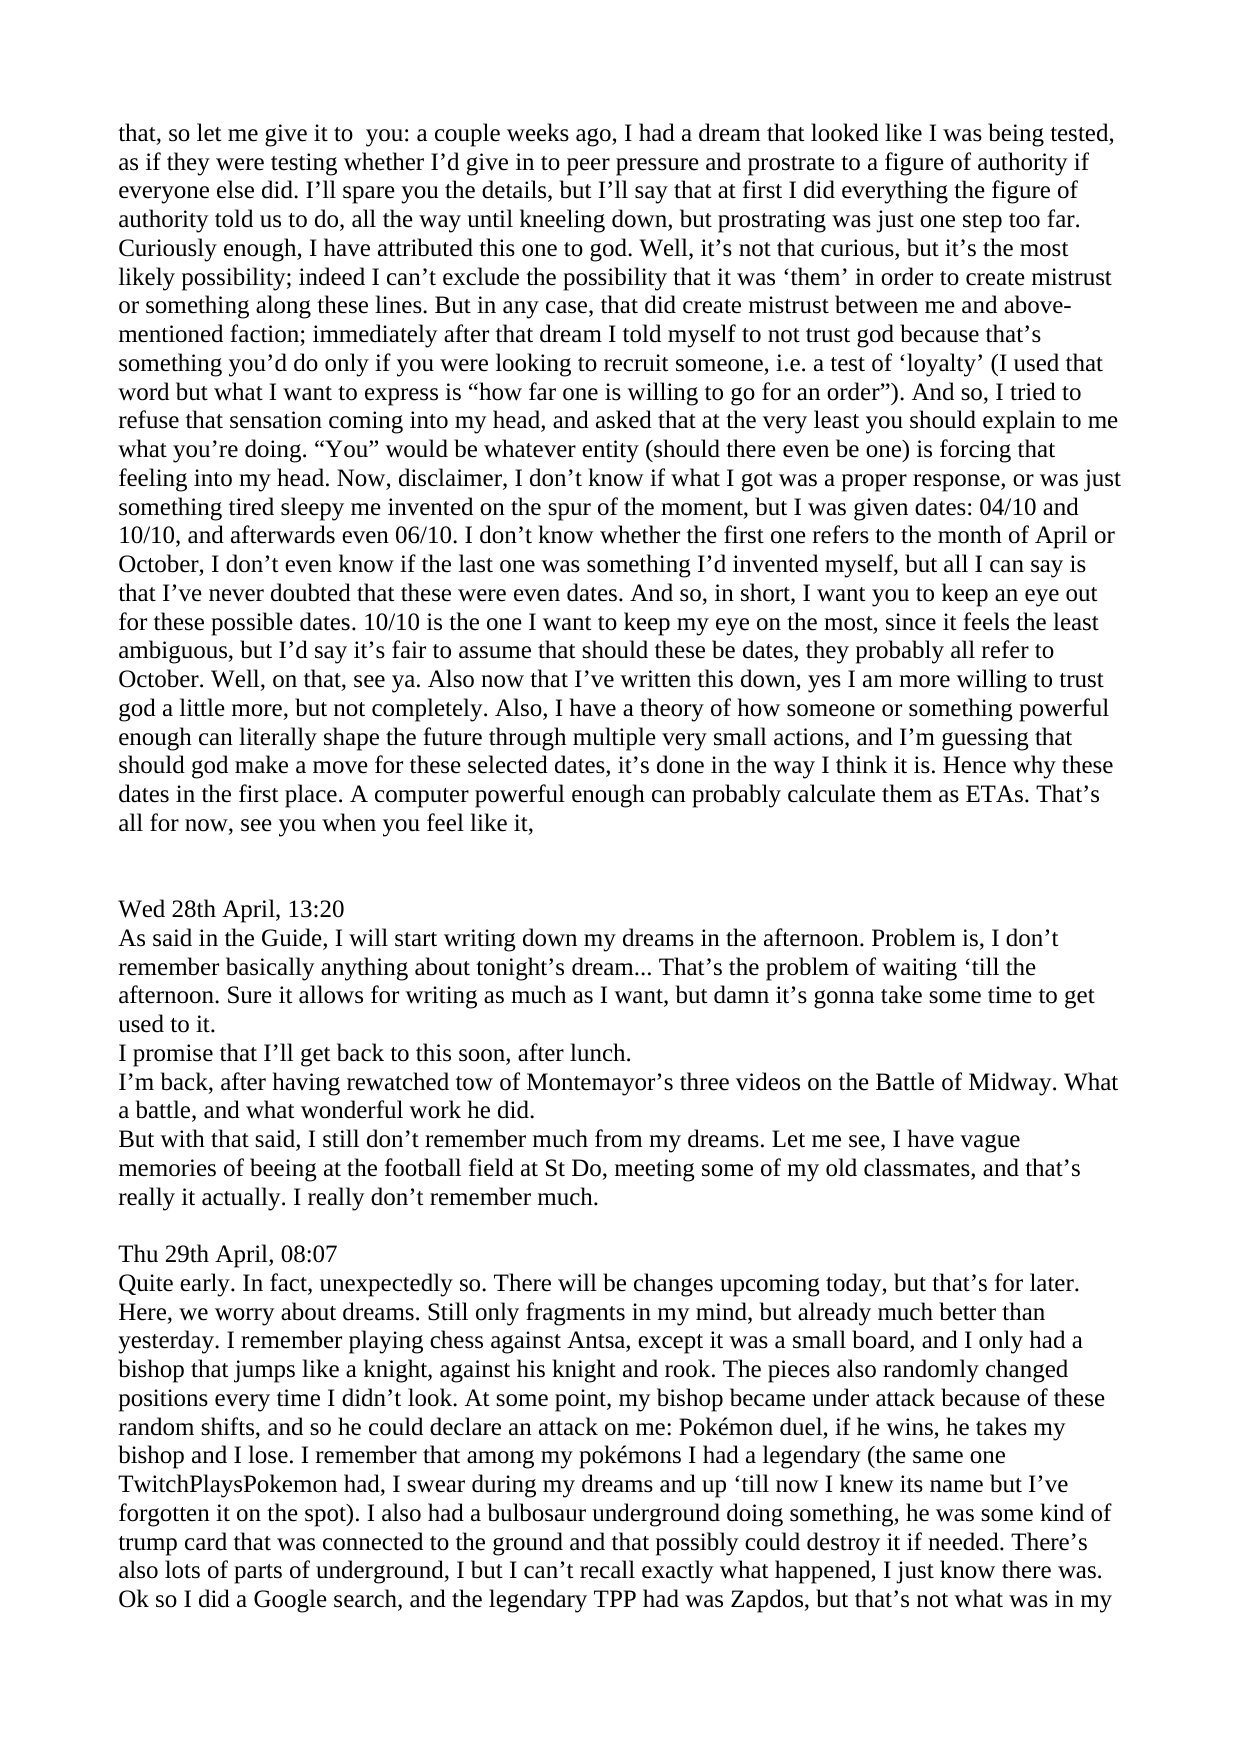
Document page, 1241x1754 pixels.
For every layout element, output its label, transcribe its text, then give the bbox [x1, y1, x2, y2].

text Thu 29th April, 08:07 [118, 1239, 1122, 1268]
text As said in the Guide, I will start writing down my dreams in the afternoon. Problem is, I don’t remember basically anything about tonight’s dream... That’s the problem of waiting ‘till the afternoon. Sure it allows for writing as much as I want, but damn it’s gonna take some time to get used to it. [118, 923, 1122, 1038]
text I promise that I’ll get back to this soon, after lunch. [118, 1038, 1122, 1067]
text I’m back, after having rewatched tow of Montemayor’s three videos on the Battle of Midway. What a battle, and what wonderful work he did. [118, 1067, 1122, 1124]
text that, so let me give it to you: a couple weeks ago, I had a dream that looked like I was being tested, as if they were testing whether I’d give in to peer pressure and prostrate to a figure of authority if everyone else did. I’ll spare you the details, but I’ll say that at first I did everything the figure of authority told us to do, all the way until kneeling down, but prostrating was just one step too far. Curiously enough, I have attributed this one to god. Well, it’s not that curious, but it’s the most likely possibility; indeed I can’t exclude the possibility that it was ‘them’ in order to create mistrust or something along these lines. But in any case, that did create mistrust between me and above-mentioned faction; immediately after that dream I told myself to not trust god because that’s something you’d do only if you were looking to recruit someone, i.e. a test of ‘loyalty’ (I used that word but what I want to express is “how far one is willing to go for an order”). And so, I tried to refuse that sensation coming into my head, and asked that at the very least you should explain to me what you’re doing. “You” would be whatever entity (should there even be one) is forcing that feeling into my head. Now, disclaimer, I don’t know if what I got was a proper response, or was just something tired sleepy me invented on the spur of the moment, but I was given dates: 04/10 and 10/10, and afterwards even 06/10. I don’t know whether the first one refers to the month of April or October, I don’t even know if the last one was something I’d invented myself, but all I can say is that I’ve never doubted that these were even dates. And so, in short, I want you to keep an eye out for these possible dates. 10/10 is the one I want to keep my eye on the most, since it feels the least ambiguous, but I’d say it’s fair to assume that should these be dates, they probably all refer to October. Well, on that, see ya. Also now that I’ve written this down, yes I am more willing to trust god a little more, but not completely. Also, I have a theory of how someone or something powerful enough can literally shape the future through multiple very small actions, and I’m guessing that should god make a move for these selected dates, it’s done in the way I think it is. Hence why these dates in the first place. A computer powerful enough can probably calculate them as ETAs. That’s all for now, see you when you feel like it, [118, 118, 1122, 837]
text Quite early. In fact, unexpectedly so. There will be changes upcoming today, but that’s for later. Here, we worry about dreams. Still only fragments in my mind, but already much better than yesterday. I remember playing chess against Antsa, except it was a small board, and I only had a bishop that jumps like a knight, against his knight and rook. The pieces also randomly changed positions every time I didn’t look. At some point, my bishop became under attack because of these random shifts, and so he could declare an attack on me: Pokémon duel, if he wins, he takes my bishop and I lose. I remember that among my pokémons I had a legendary (the same one TwitchPlaysPokemon had, I swear during my dreams and up ‘till now I knew its name but I’ve forgotten it on the spot). I also had a bulbosaur underground doing something, he was some kind of trump card that was connected to the ground and that possibly could destroy it if needed. There’s also lots of parts of underground, I but I can’t recall exactly what happened, I just know there was. Ok so I did a Google search, and the legendary TPP had was Zapdos, but that’s not what was in my [118, 1268, 1122, 1613]
text But with that said, I still don’t remember much from my dreams. Let me see, I have vague memories of beeing at the football field at St Do, meeting some of my old classmates, and that’s really it actually. I really don’t remember much. [118, 1124, 1122, 1211]
text Wed 28th April, 13:20 [118, 894, 1122, 923]
